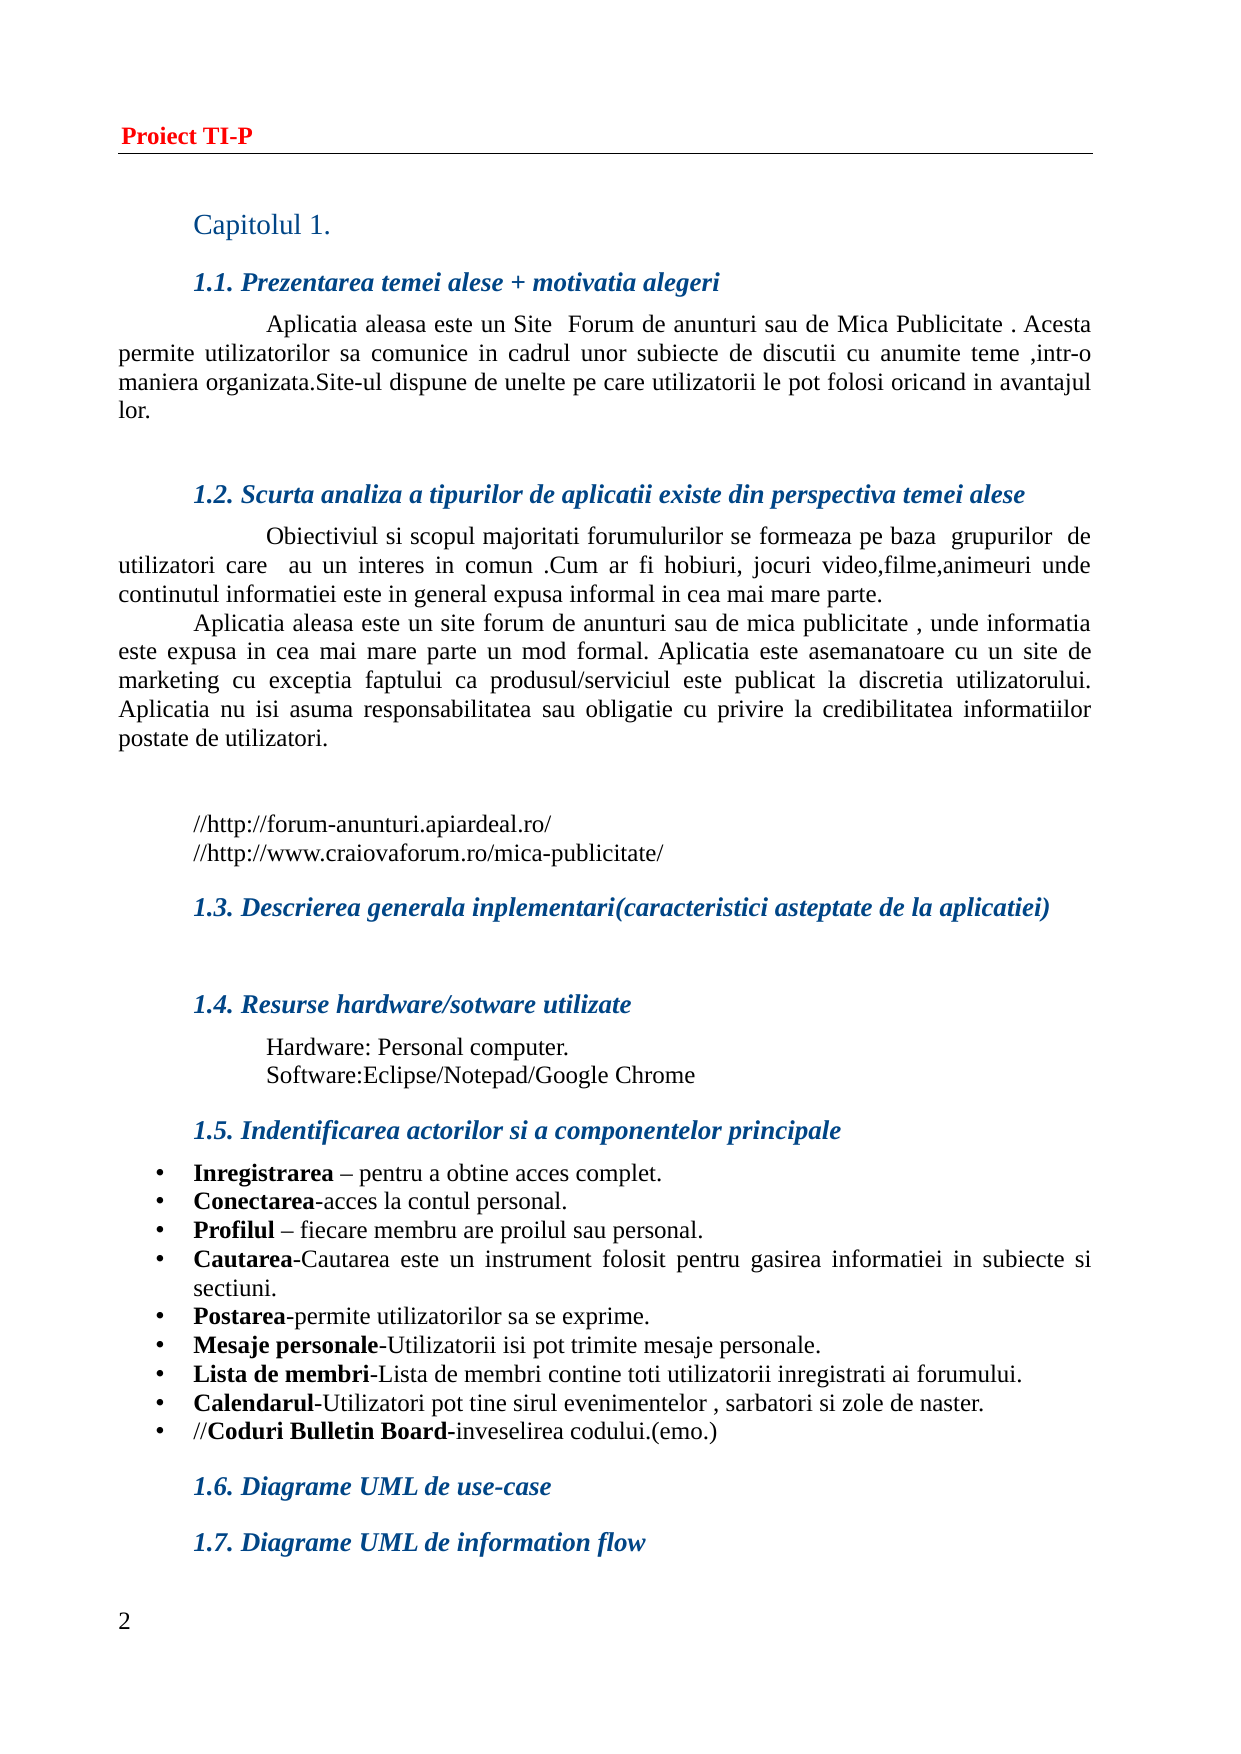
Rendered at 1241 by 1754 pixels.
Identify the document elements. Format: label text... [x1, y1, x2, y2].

subtitle Scurta analiza a tipurilor de aplicatii existe din perspectiva temei alese [193, 478, 1093, 509]
text Hardware: Personal computer. [118, 1032, 1093, 1061]
subtitle Prezentarea temei alese + motivatia alegeri [193, 266, 1093, 297]
text //http://www.craiovaforum.ro/mica-publicitate/ [118, 838, 1093, 866]
subtitle Descrierea generala inplementari(caracteristici asteptate de la aplicatiei) [193, 891, 1093, 922]
list Profilul – fiecare membru are proilul sau personal. [156, 1215, 1093, 1244]
list Mesaje personale-Utilizatorii isi pot trimite mesaje personale. [156, 1330, 1093, 1359]
list Postarea-permite utilizatorilor sa se exprime. [156, 1301, 1093, 1330]
text //http://forum-anunturi.apiardeal.ro/ [118, 809, 1093, 838]
subtitle Diagrame UML de use-case [193, 1470, 1093, 1501]
list Conectarea-acces la contul personal. [156, 1186, 1093, 1215]
list Cautarea-Cautarea este un instrument folosit pentru gasirea informatiei in subiecte si sectiuni. [156, 1244, 1093, 1301]
subtitle Diagrame UML de information flow [193, 1526, 1093, 1557]
text Software:Eclipse/Notepad/Google Chrome [118, 1061, 1093, 1089]
list Inregistrarea – pentru a obtine acces complet. [156, 1158, 1093, 1186]
subtitle Indentificarea actorilor si a componentelor principale [193, 1114, 1093, 1145]
subtitle Resurse hardware/sotware utilizate [193, 988, 1093, 1019]
text Obiectiviul si scopul majoritati forumulurilor se formeaza pe baza grupurilor de utilizatori care au un interes in comun .Cum ar fi hobiuri, jocuri video,filme,animeuri unde continutul informatiei este in general expusa informal in cea mai mare parte. [118, 521, 1093, 608]
text Aplicatia aleasa este un Site Forum de anunturi sau de Mica Publicitate . Acesta permite utilizatorilor sa comunice in cadrul unor subiecte de discutii cu anumite teme ,intr-o maniera organizata.Site-ul dispune de unelte pe care utilizatorii le pot folosi oricand in avantajul lor. [118, 309, 1093, 424]
list Lista de membri-Lista de membri contine toti utilizatorii inregistrati ai forumului. [156, 1359, 1093, 1388]
text Aplicatia aleasa este un site forum de anunturi sau de mica publicitate , unde informatia este expusa in cea mai mare parte un mod formal. Aplicatia este asemanatoare cu un site de marketing cu exceptia faptului ca produsul/serviciul este publicat la discretia utilizatorului. Aplicatia nu isi asuma responsabilitatea sau obligatie cu privire la credibilitatea informatiilor postate de utilizatori. [118, 608, 1093, 751]
list Calendarul-Utilizatori pot tine sirul evenimentelor , sarbatori si zole de naster. [156, 1388, 1093, 1416]
list //Coduri Bulletin Board-inveselirea codului.(emo.) [156, 1416, 1093, 1445]
